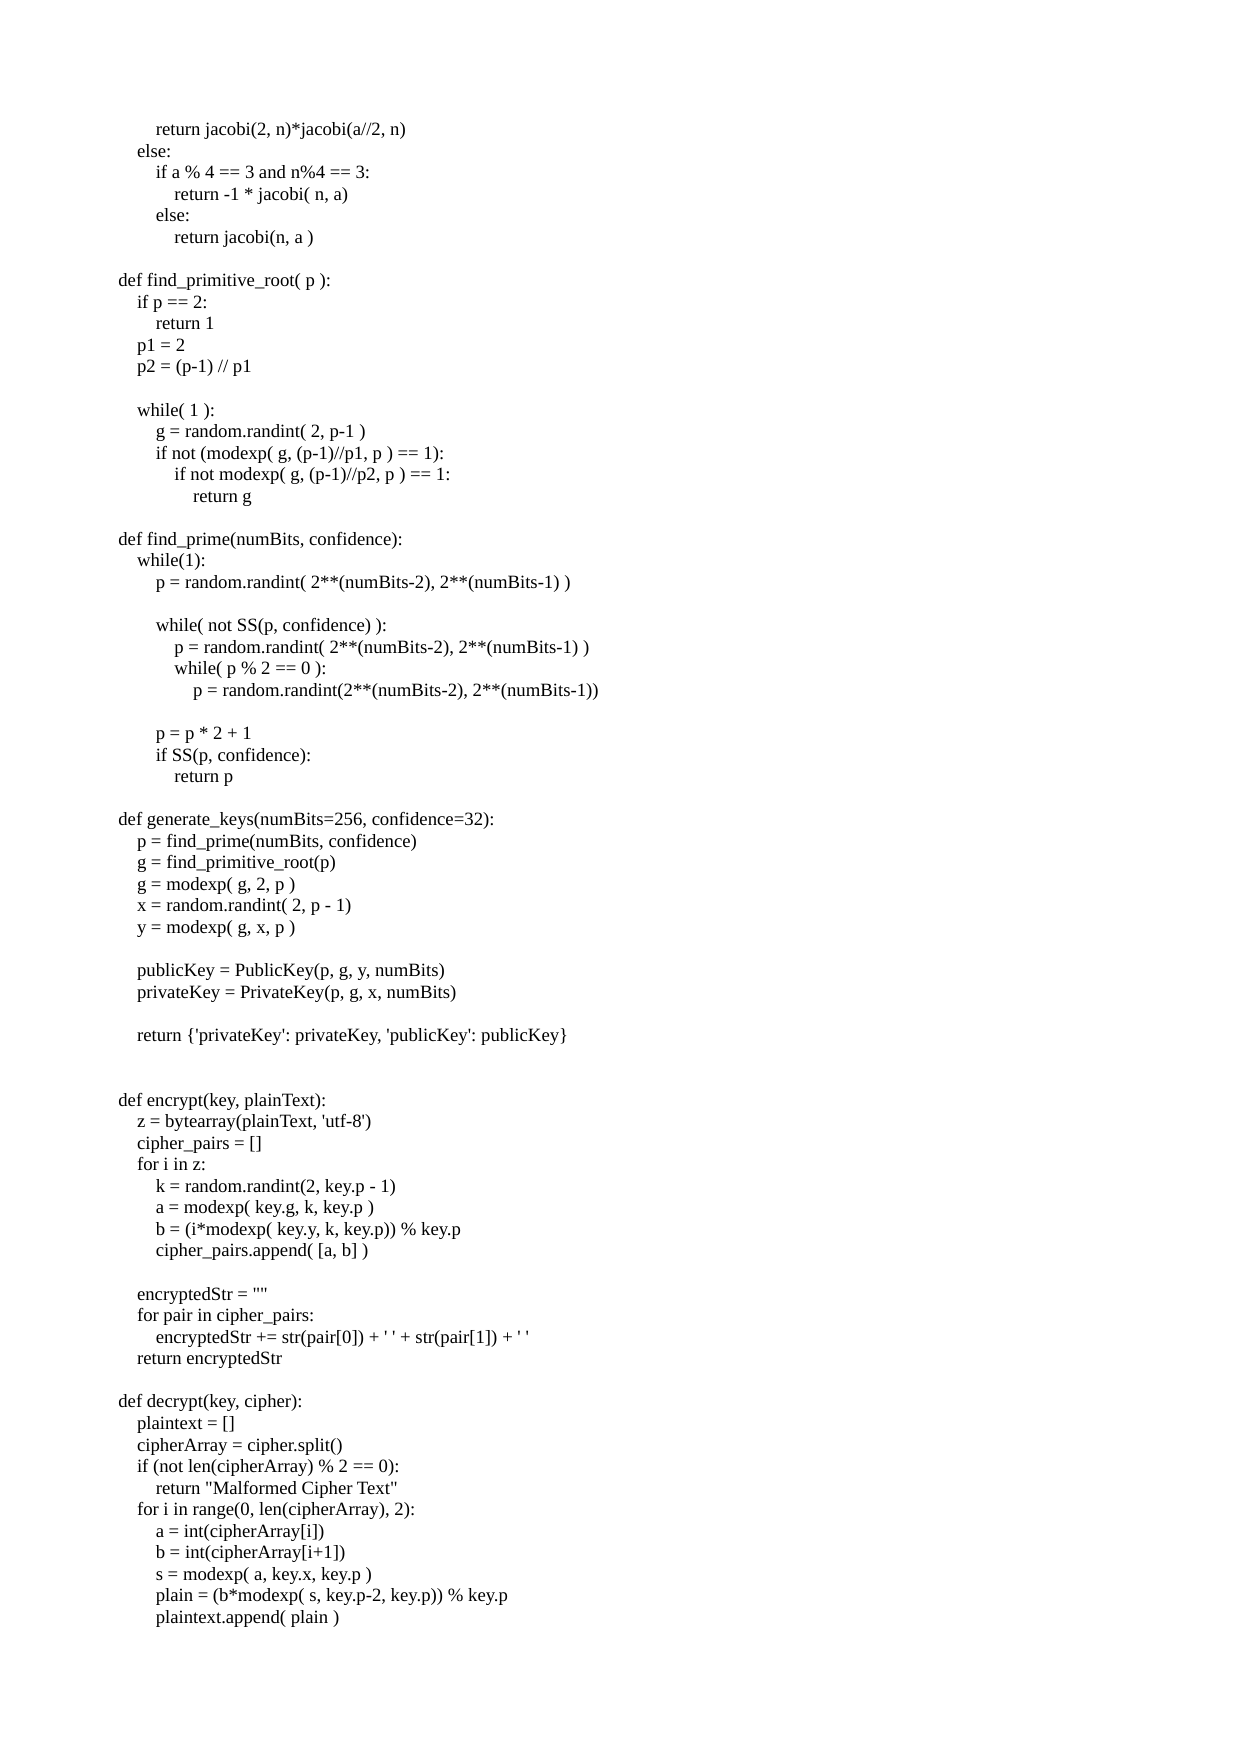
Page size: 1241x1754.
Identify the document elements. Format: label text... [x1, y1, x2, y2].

text a = int(cipherArray[i]) [118, 1520, 1122, 1541]
text return "Malformed Cipher Text" [118, 1477, 1122, 1498]
text privateKey = PrivateKey(p, g, x, numBits) [118, 981, 1122, 1002]
text while( not SS(p, confidence) ): [118, 614, 1122, 636]
text k = random.randint(2, key.p - 1) [118, 1175, 1122, 1196]
text plaintext = [] [118, 1412, 1122, 1433]
text p = p * 2 + 1 [118, 722, 1122, 743]
text return p [118, 765, 1122, 787]
text z = bytearray(plainText, 'utf-8') [118, 1110, 1122, 1132]
text return jacobi(n, a ) [118, 226, 1122, 247]
text while( 1 ): [118, 398, 1122, 420]
text if a % 4 == 3 and n%4 == 3: [118, 161, 1122, 183]
text p = random.randint( 2**(numBits-2), 2**(numBits-1) ) [118, 571, 1122, 592]
text p = find_prime(numBits, confidence) [118, 830, 1122, 851]
text p2 = (p-1) // p1 [118, 355, 1122, 377]
text plain = (b*modexp( s, key.p-2, key.p)) % key.p [118, 1584, 1122, 1606]
text while(1): [118, 549, 1122, 571]
text return {'privateKey': privateKey, 'publicKey': publicKey} [118, 1024, 1122, 1045]
text g = random.randint( 2, p-1 ) [118, 420, 1122, 442]
text return encryptedStr [118, 1347, 1122, 1369]
text p = random.randint(2**(numBits-2), 2**(numBits-1)) [118, 679, 1122, 700]
text if not modexp( g, (p-1)//p2, p ) == 1: [118, 463, 1122, 485]
text x = random.randint( 2, p - 1) [118, 894, 1122, 916]
text def decrypt(key, cipher): [118, 1390, 1122, 1412]
text def generate_keys(numBits=256, confidence=32): [118, 808, 1122, 830]
text cipher_pairs.append( [a, b] ) [118, 1239, 1122, 1261]
text cipher_pairs = [] [118, 1132, 1122, 1153]
text if not (modexp( g, (p-1)//p1, p ) == 1): [118, 442, 1122, 463]
text b = int(cipherArray[i+1]) [118, 1541, 1122, 1563]
text if p == 2: [118, 291, 1122, 312]
text for i in z: [118, 1153, 1122, 1175]
text def find_prime(numBits, confidence): [118, 528, 1122, 549]
text encryptedStr += str(pair[0]) + ' ' + str(pair[1]) + ' ' [118, 1326, 1122, 1347]
text publicKey = PublicKey(p, g, y, numBits) [118, 959, 1122, 981]
text b = (i*modexp( key.y, k, key.p)) % key.p [118, 1218, 1122, 1239]
text y = modexp( g, x, p ) [118, 916, 1122, 937]
text return g [118, 485, 1122, 506]
text def find_primitive_root( p ): [118, 269, 1122, 291]
text g = find_primitive_root(p) [118, 851, 1122, 873]
text a = modexp( key.g, k, key.p ) [118, 1196, 1122, 1218]
text else: [118, 140, 1122, 161]
text for pair in cipher_pairs: [118, 1304, 1122, 1326]
text g = modexp( g, 2, p ) [118, 873, 1122, 894]
text if (not len(cipherArray) % 2 == 0): [118, 1455, 1122, 1477]
text else: [118, 204, 1122, 226]
text return jacobi(2, n)*jacobi(a//2, n) [118, 118, 1122, 140]
text plaintext.append( plain ) [118, 1606, 1122, 1627]
text return -1 * jacobi( n, a) [118, 183, 1122, 204]
text encryptedStr = "" [118, 1282, 1122, 1304]
text s = modexp( a, key.x, key.p ) [118, 1563, 1122, 1584]
text cipherArray = cipher.split() [118, 1433, 1122, 1455]
text for i in range(0, len(cipherArray), 2): [118, 1498, 1122, 1520]
text p1 = 2 [118, 334, 1122, 355]
text p = random.randint( 2**(numBits-2), 2**(numBits-1) ) [118, 636, 1122, 657]
text return 1 [118, 312, 1122, 334]
text while( p % 2 == 0 ): [118, 657, 1122, 679]
text if SS(p, confidence): [118, 743, 1122, 765]
text def encrypt(key, plainText): [118, 1088, 1122, 1110]
